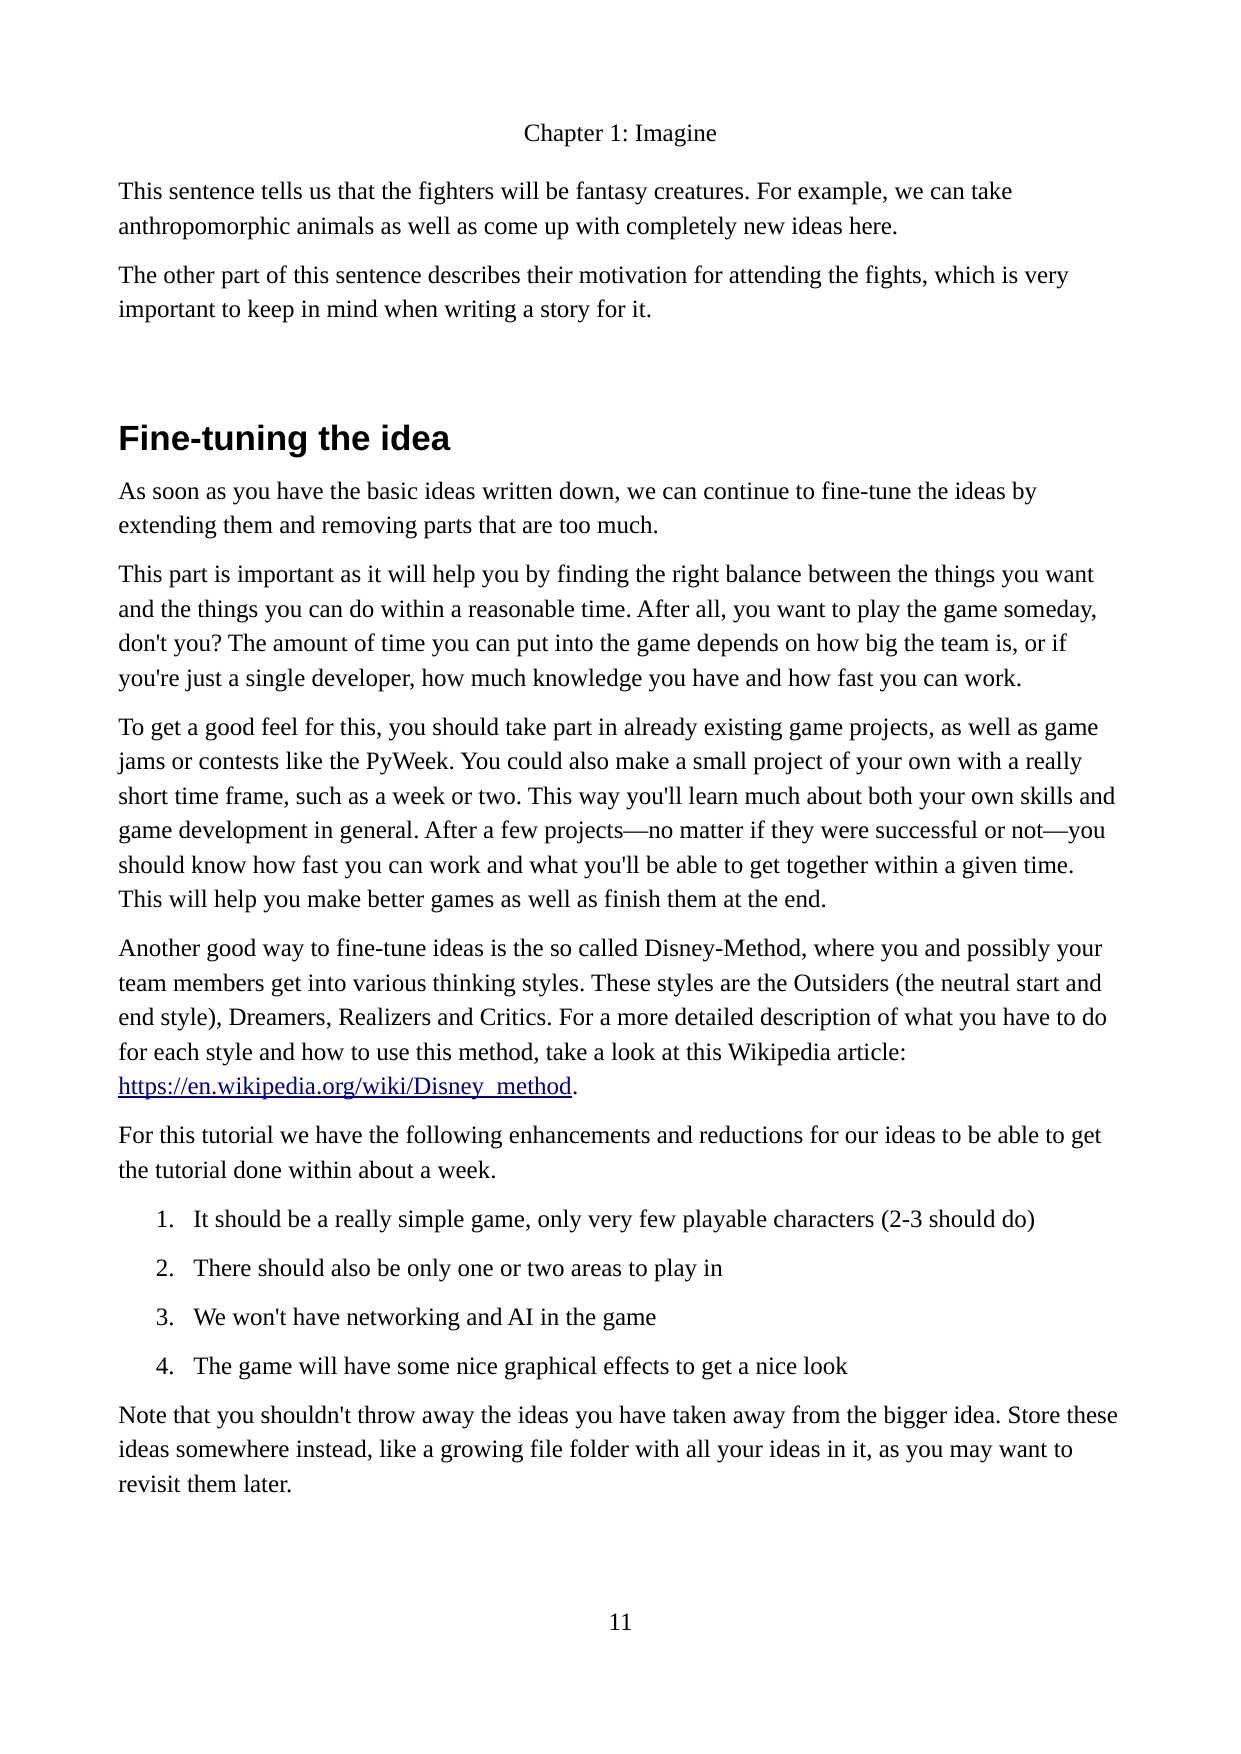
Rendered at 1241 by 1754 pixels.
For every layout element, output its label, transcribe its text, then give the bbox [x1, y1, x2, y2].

list There should also be only one or two areas to play in [156, 1253, 1122, 1282]
text This part is important as it will help you by finding the right balance between the things you want and the things you can do within a reasonable time. After all, you want to play the game someday, don't you? The amount of time you can put into the game depends on how big the team is, or if you're just a single developer, how much knowledge you have and how fast you can work. [118, 559, 1122, 692]
subtitle Fine-tuning the idea [118, 417, 1122, 457]
text This sentence tells us that the fighters will be fantasy creatures. For example, we can take anthropomorphic animals as well as come up with completely new ideas here. [118, 176, 1122, 239]
text For this tutorial we have the following enhancements and reductions for our ideas to be able to get the tutorial done within about a week. [118, 1120, 1122, 1183]
text Note that you shouldn't throw away the ideas you have taken away from the bigger idea. Store these ideas somewhere instead, like a growing file folder with all your ideas in it, as you may want to revisit them later. [118, 1400, 1122, 1498]
text To get a good feel for this, you should take part in already existing game projects, as well as game jams or contests like the PyWeek. You could also make a small project of your own with a really short time frame, such as a week or two. This way you'll learn much about both your own skills and game development in general. After a few projects—no matter if they were successful or not—you should know how fast you can work and what you'll be able to get together within a given time. This will help you make better games as well as finish them at the end. [118, 712, 1122, 913]
text Another good way to fine-tune ideas is the so called Disney-Method, where you and possibly your team members get into various thinking styles. These styles are the Outsiders (the neutral start and end style), Dreamers, Realizers and Critics. For a more detailed description of what you have to do for each style and how to use this method, take a look at this Wikipedia article: https://en.wikipedia.org/wiki/Disney_method. [118, 933, 1122, 1100]
text The other part of this sentence describes their motivation for attending the fights, which is very important to keep in mind when writing a story for it. [118, 260, 1122, 323]
list It should be a really simple game, only very few playable characters (2-3 should do) [156, 1204, 1122, 1233]
list The game will have some nice graphical effects to get a nice look [156, 1351, 1122, 1380]
text As soon as you have the basic ideas written down, we can continue to fine-tune the ideas by extending them and removing parts that are too much. [118, 476, 1122, 539]
list We won't have networking and AI in the game [156, 1302, 1122, 1331]
